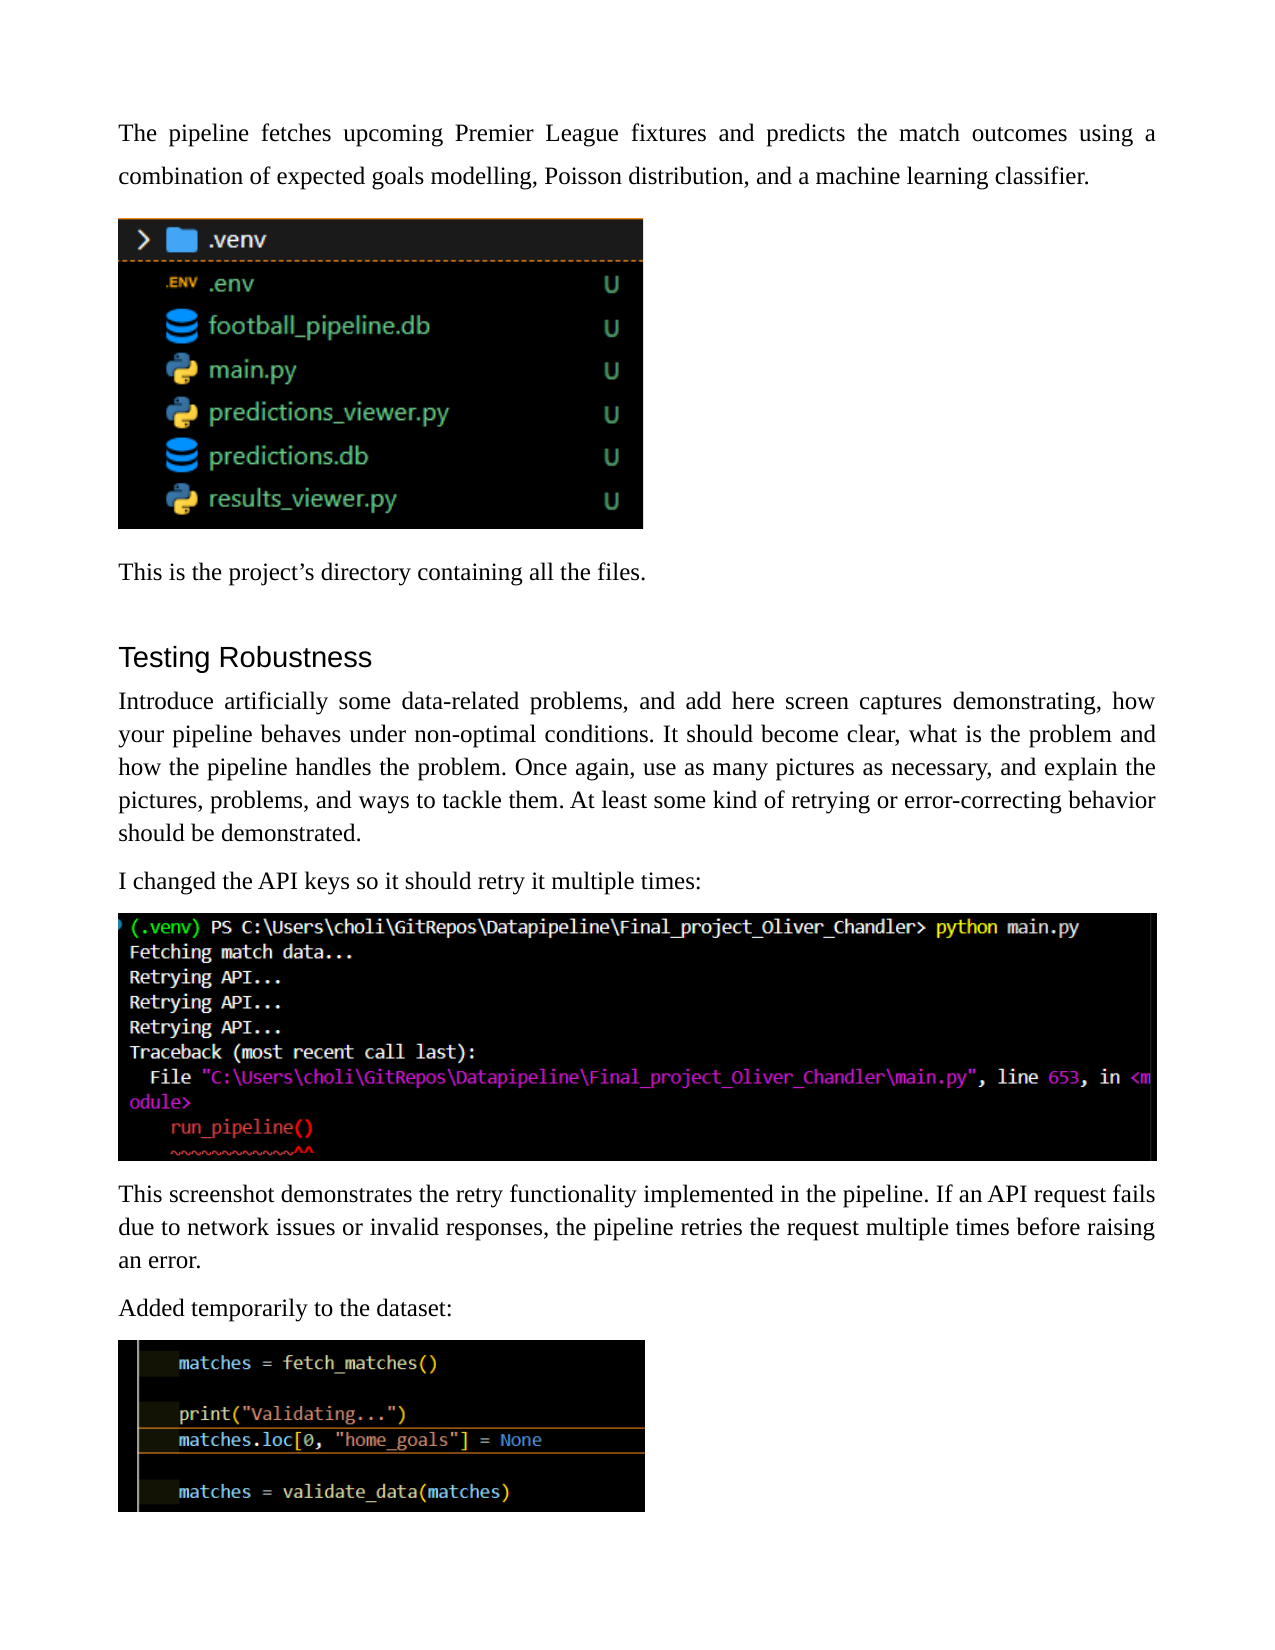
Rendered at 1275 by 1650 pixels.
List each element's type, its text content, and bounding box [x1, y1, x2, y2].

text Introduce artificially some data-related problems, and add here screen captures demonstrating, how your pipeline behaves under non-optimal conditions. It should become clear, what is the problem and how the pipeline handles the problem. Once again, use as many pictures as necessary, and explain the pictures, problems, and ways to tackle them. At least some kind of retrying or error-correcting behavior should be demonstrated. [118, 686, 1157, 847]
text Added temporarily to the dataset: [118, 1293, 1157, 1322]
text The pipeline fetches upcoming Premier League fixtures and predicts the match outcomes using a combination of expected goals modelling, Poisson distribution, and a machine learning classifier. [118, 118, 1157, 190]
text This is the project’s directory containing all the files. [118, 557, 1157, 586]
subtitle Testing Robustness [118, 640, 1157, 673]
text This screenshot demonstrates the retry functionality implemented in the pipeline. If an API request fails due to network issues or invalid responses, the pipeline retries the request multiple times before raising an error. [118, 1179, 1157, 1274]
text I changed the API keys so it should retry it multiple times: [118, 866, 1157, 894]
